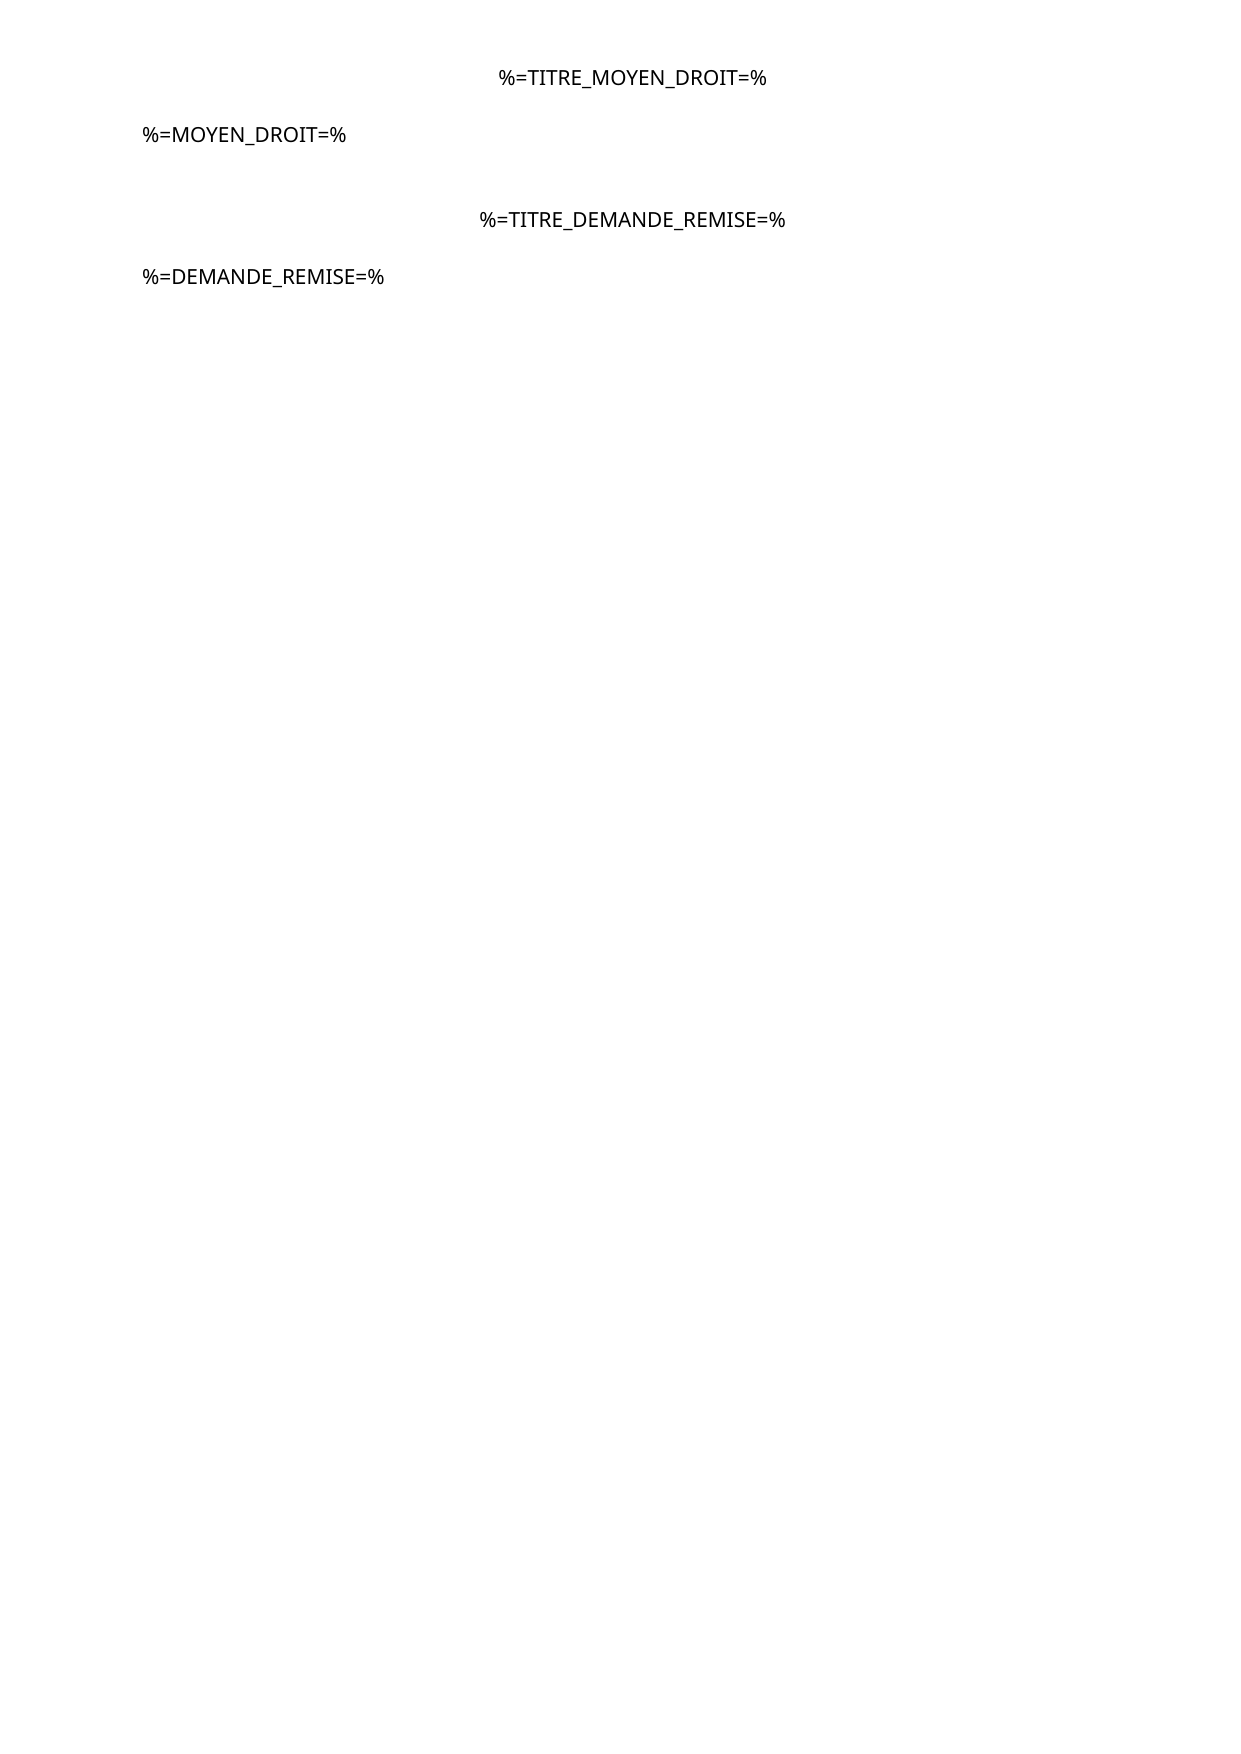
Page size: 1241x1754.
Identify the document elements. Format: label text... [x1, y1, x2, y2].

text %=TITRE_MOYEN_DROIT=% [142, 63, 1123, 91]
text %=TITRE_DEMANDE_REMISE=% [142, 205, 1123, 233]
text %=MOYEN_DROIT=% [142, 120, 1123, 148]
text %=DEMANDE_REMISE=% [142, 262, 1123, 290]
